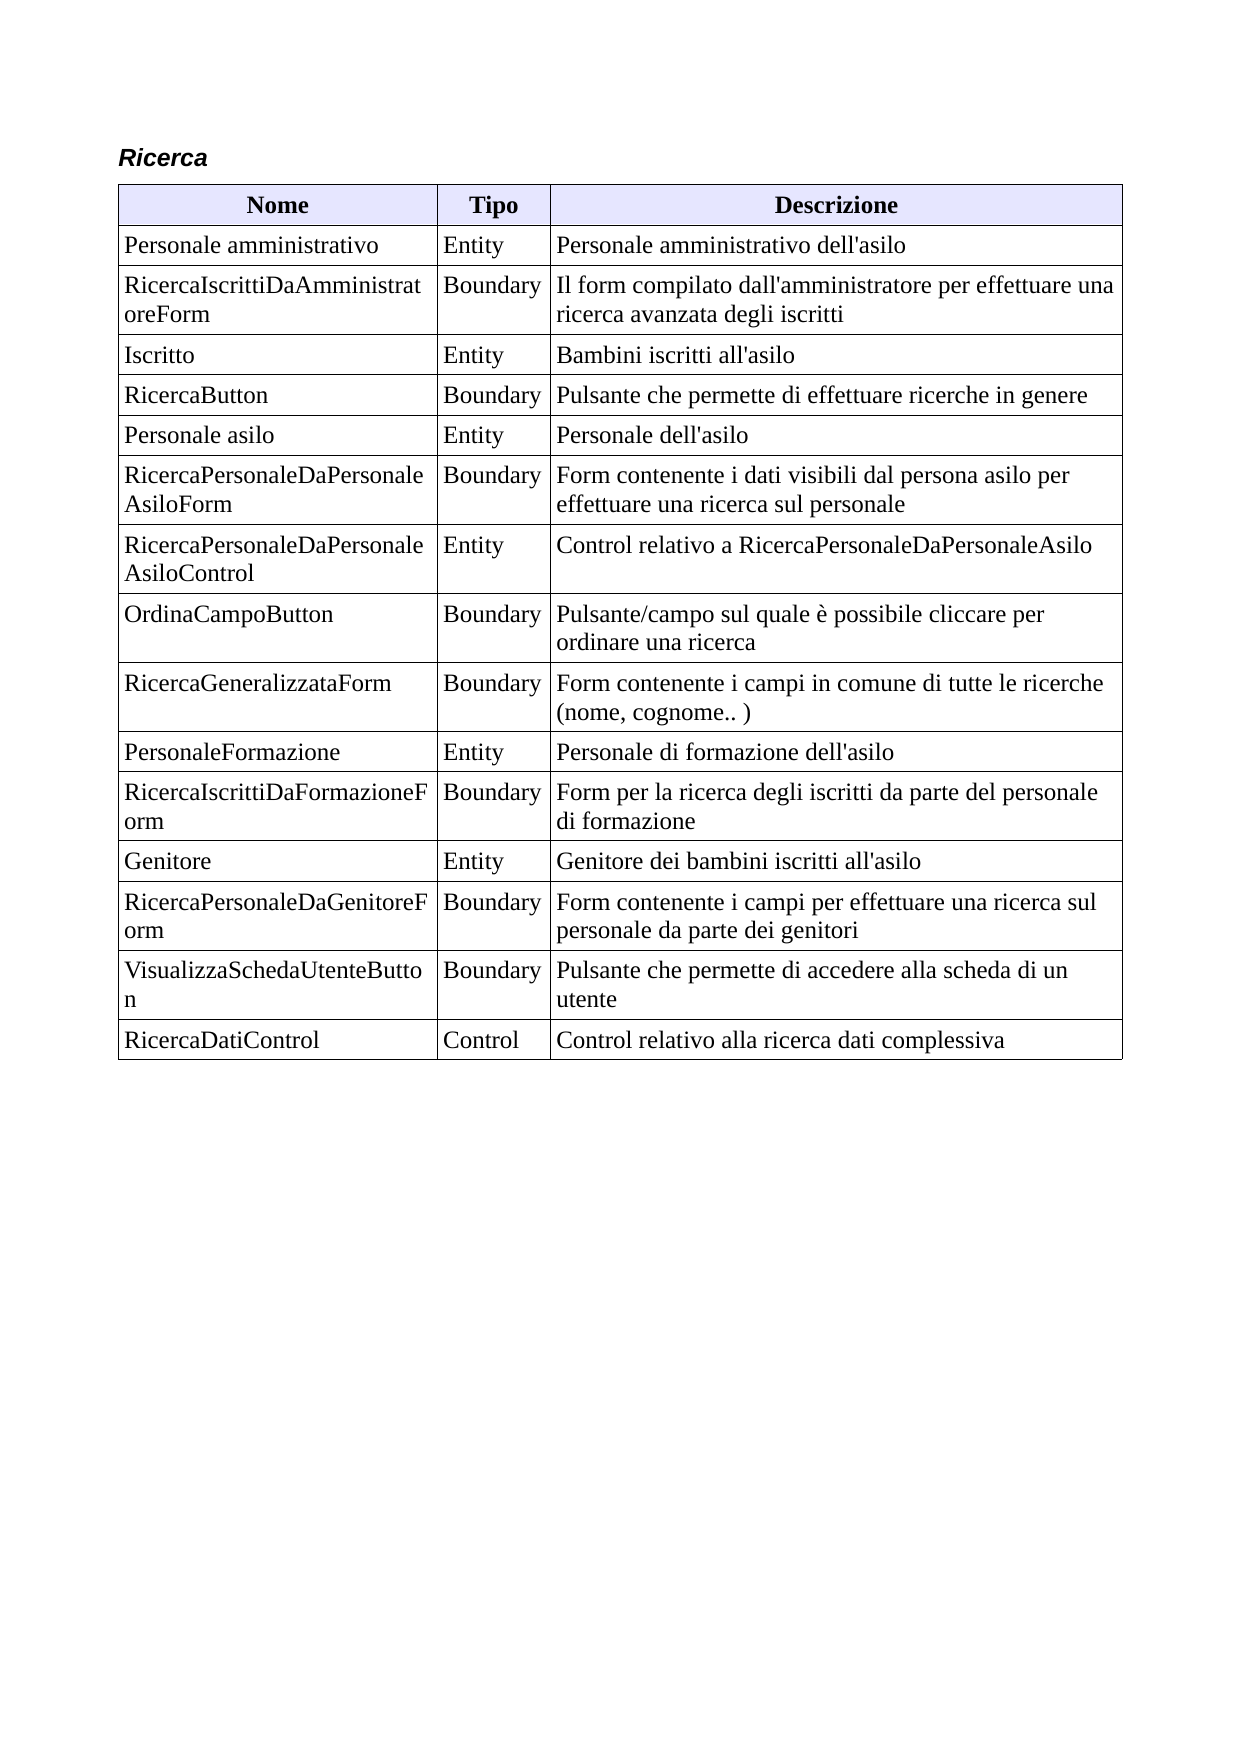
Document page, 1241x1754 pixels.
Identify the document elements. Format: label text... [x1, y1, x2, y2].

table_cell RicercaIscrittiDaAmministratoreForm [119, 266, 437, 334]
table_cell Boundary [438, 882, 550, 950]
table_cell RicercaButton [119, 375, 437, 414]
table_cell Personale di formazione dell'asilo [551, 732, 1122, 771]
table_cell Pulsante/campo sul quale è possibile cliccare per ordinare una ricerca [551, 594, 1122, 662]
table_cell OrdinaCampoButton [119, 594, 437, 662]
table_cell Personale dell'asilo [551, 416, 1122, 455]
table_cell Boundary [438, 663, 550, 731]
table_cell Entity [438, 226, 550, 265]
table_cell Entity [438, 335, 550, 374]
table_cell Form per la ricerca degli iscritti da parte del personale di formazione [551, 772, 1122, 840]
table_cell Boundary [438, 375, 550, 414]
table_cell RicercaPersonaleDaPersonaleAsiloControl [119, 525, 437, 593]
table_cell Boundary [438, 951, 550, 1019]
table_cell Genitore dei bambini iscritti all'asilo [551, 841, 1122, 881]
table_cell PersonaleFormazione [119, 732, 437, 771]
table_cell Boundary [438, 456, 550, 524]
subtitle Ricerca [118, 143, 1122, 172]
table_header Descrizione [551, 185, 1122, 224]
table_cell Bambini iscritti all'asilo [551, 335, 1122, 374]
table_cell RicercaIscrittiDaFormazioneForm [119, 772, 437, 840]
table_cell Form contenente i dati visibili dal persona asilo per effettuare una ricerca sul personale [551, 456, 1122, 524]
table_cell Entity [438, 841, 550, 881]
table_cell VisualizzaSchedaUtenteButton [119, 951, 437, 1019]
table_header Tipo [438, 185, 550, 224]
table_cell Personale amministrativo [119, 226, 437, 265]
table_cell Control relativo alla ricerca dati complessiva [551, 1020, 1122, 1059]
table_header Nome [119, 185, 437, 224]
table_cell Pulsante che permette di accedere alla scheda di un utente [551, 951, 1122, 1019]
table_cell Boundary [438, 266, 550, 334]
table_cell Form contenente i campi in comune di tutte le ricerche (nome, cognome.. ) [551, 663, 1122, 731]
table_cell RicercaGeneralizzataForm [119, 663, 437, 731]
table_cell Control relativo a RicercaPersonaleDaPersonaleAsilo [551, 525, 1122, 593]
table_cell Form contenente i campi per effettuare una ricerca sul personale da parte dei genitori [551, 882, 1122, 950]
table_cell Personale amministrativo dell'asilo [551, 226, 1122, 265]
table_cell Entity [438, 525, 550, 593]
table_cell RicercaDatiControl [119, 1020, 437, 1059]
table_cell Personale asilo [119, 416, 437, 455]
table_cell Entity [438, 732, 550, 771]
table_cell Iscritto [119, 335, 437, 374]
table_cell Boundary [438, 772, 550, 840]
table_cell Il form compilato dall'amministratore per effettuare una ricerca avanzata degli iscritti [551, 266, 1122, 334]
table_cell RicercaPersonaleDaPersonaleAsiloForm [119, 456, 437, 524]
table_cell Entity [438, 416, 550, 455]
table_cell Control [438, 1020, 550, 1059]
table_cell RicercaPersonaleDaGenitoreForm [119, 882, 437, 950]
table_cell Pulsante che permette di effettuare ricerche in genere [551, 375, 1122, 414]
table_cell Genitore [119, 841, 437, 881]
table_cell Boundary [438, 594, 550, 662]
